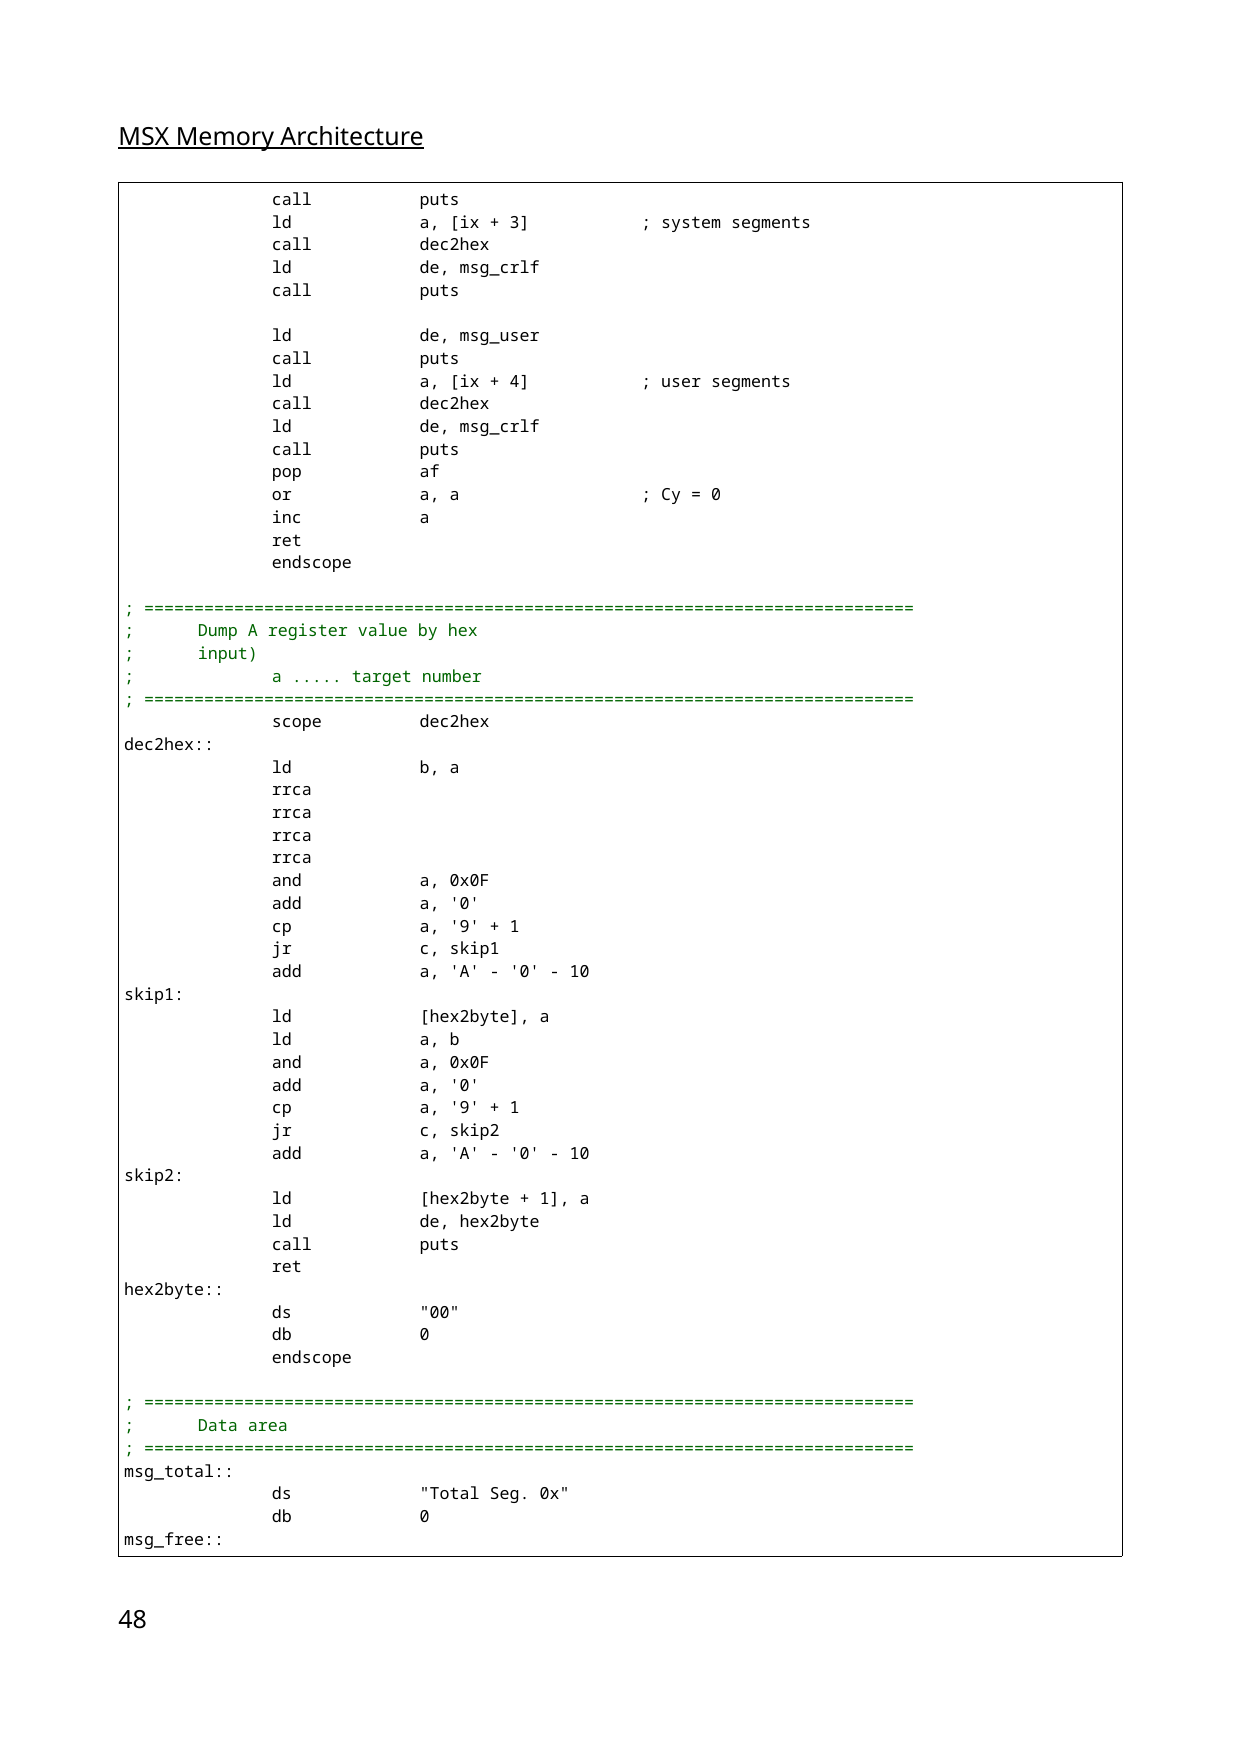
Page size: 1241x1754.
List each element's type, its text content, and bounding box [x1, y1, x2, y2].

table_header call puts ld a, [ix + 3] ; system segments call dec2hex ld de, msg_crlf call puts ld de, msg_user call puts ld a, [ix + 4] ; user segments call dec2hex ld de, msg_crlf call puts pop af or a, a ; Cy = 0 inc a ret endscope ; ============================================================================= ; Dump A register value by hex ; input) ; a ..... target number ; ============================================================================= scope dec2hex dec2hex:: ld b, a rrca rrca rrca rrca and a, 0x0F add a, '0' cp a, '9' + 1 jr c, skip1 add a, 'A' - '0' - 10 skip1: ld [hex2byte], a ld a, b and a, 0x0F add a, '0' cp a, '9' + 1 jr c, skip2 add a, 'A' - '0' - 10 skip2: ld [hex2byte + 1], a ld de, hex2byte call puts ret hex2byte:: ds "00" db 0 endscope ; ============================================================================= ; Data area ; ============================================================================= msg_total:: ds "Total Seg. 0x" db 0 msg_free:: [119, 183, 1122, 1556]
